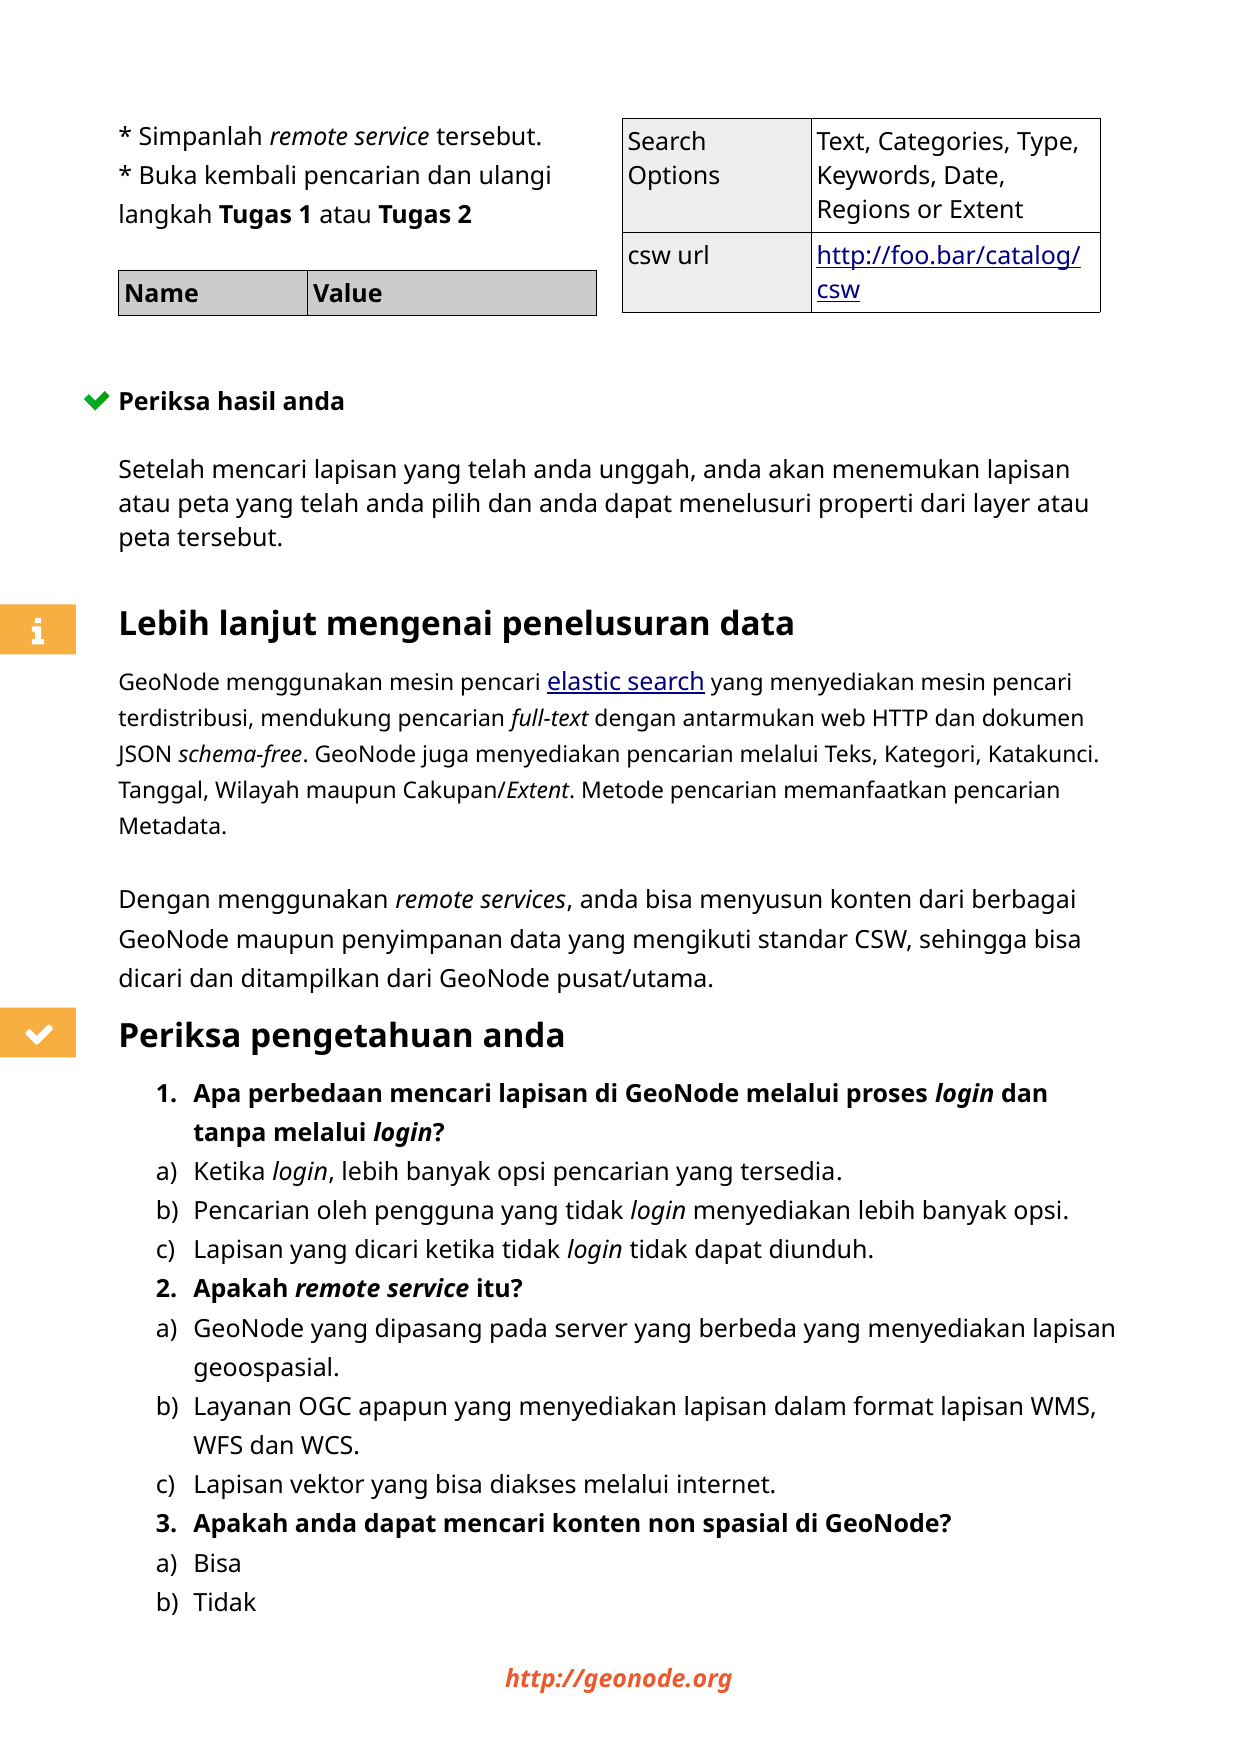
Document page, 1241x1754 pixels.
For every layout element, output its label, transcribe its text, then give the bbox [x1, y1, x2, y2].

text GeoNode menggunakan mesin pencari elastic search yang menyediakan mesin pencari terdistribusi, mendukung pencarian full-text dengan antarmukan web HTTP dan dokumen JSON schema-free. GeoNode juga menyediakan pencarian melalui Teks, Kategori, Katakunci. Tanggal, Wilayah maupun Cakupan/Extent. Metode pencarian memanfaatkan pencarian Metadata. [118, 664, 1122, 841]
list Bisa [156, 1545, 1122, 1579]
text Dengan menggunakan remote services, anda bisa menyusun konten dari berbagai GeoNode maupun penyimpanan data yang mengikuti standar CSW, sehingga bisa dicari dan ditampilkan dari GeoNode pusat/utama. [118, 882, 1122, 994]
list Layanan OGC apapun yang menyediakan lapisan dalam format lapisan WMS, WFS dan WCS. [156, 1389, 1122, 1462]
table_cell Search Options [623, 119, 811, 232]
list Apa perbedaan mencari lapisan di GeoNode melalui proses login dan tanpa melalui login? [156, 1075, 1122, 1148]
text Periksa hasil anda [118, 383, 1122, 418]
list Apakah remote service itu? [156, 1271, 1122, 1305]
subtitle Periksa pengetahuan anda [118, 1011, 1122, 1057]
list Apakah anda dapat mencari konten non spasial di GeoNode? [156, 1506, 1122, 1540]
subtitle Lebih lanjut mengenai penelusuran data [118, 600, 1122, 645]
list Lapisan yang dicari ketika tidak login tidak dapat diunduh. [156, 1232, 1122, 1266]
list Ketika login, lebih banyak opsi pencarian yang tersedia. [156, 1154, 1122, 1188]
list Lapisan vektor yang bisa diakses melalui internet. [156, 1467, 1122, 1501]
text * Buka kembali pencarian dan ulangi langkah Tugas 1 atau Tugas 2 [118, 157, 619, 231]
table_cell csw url [623, 233, 811, 312]
text * Simpanlah remote service tersebut. [118, 118, 619, 152]
table_header Name [119, 271, 307, 315]
table_cell Text, Categories, Type, Keywords, Date, Regions or Extent [812, 119, 1100, 232]
text Setelah mencari lapisan yang telah anda unggah, anda akan menemukan lapisan atau peta yang telah anda pilih dan anda dapat menelusuri properti dari layer atau peta tersebut. [118, 452, 1122, 588]
list GeoNode yang dipasang pada server yang berbeda yang menyediakan lapisan geoospasial. [156, 1310, 1122, 1383]
list Pencarian oleh pengguna yang tidak login menyediakan lebih banyak opsi. [156, 1193, 1122, 1227]
table_cell http://foo.bar/catalog/csw [812, 233, 1100, 312]
table_header Value [308, 271, 596, 315]
list Tidak [156, 1584, 1122, 1618]
